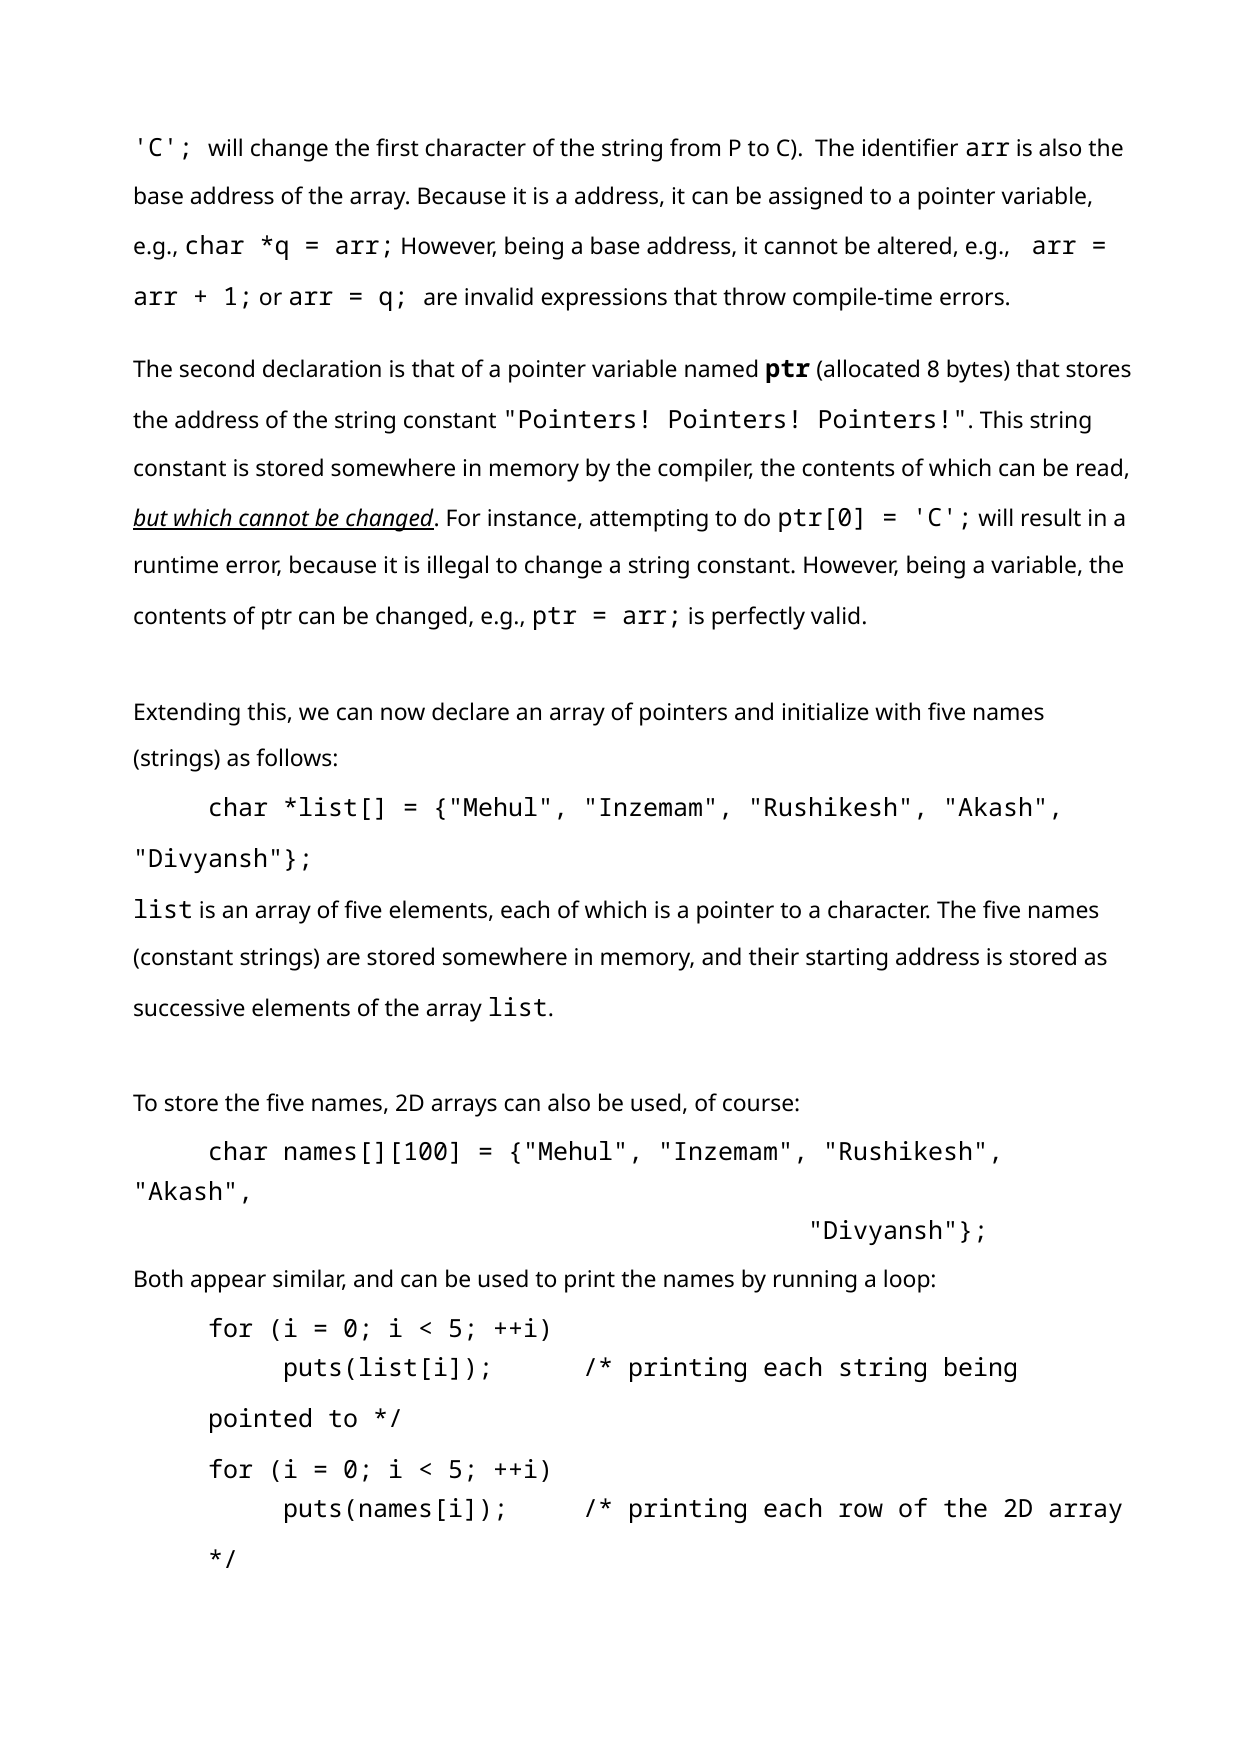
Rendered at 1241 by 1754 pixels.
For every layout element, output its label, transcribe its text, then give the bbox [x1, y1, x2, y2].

text 'C'; will change the first character of the string from P to C). The identifier arr is also the base address of the array. Because it is a address, it can be assigned to a pointer variable, e.g., char *q = arr; However, being a base address, it cannot be altered, e.g., arr = arr + 1; or arr = q; are invalid expressions that throw compile-time errors. [133, 130, 1137, 313]
text puts(list[i]); /* printing each string being pointed to */ [208, 1349, 1137, 1434]
text The second declaration is that of a pointer variable named ptr (allocated 8 bytes) that stores the address of the string constant "Pointers! Pointers! Pointers!". This string constant is stored somewhere in memory by the compiler, the contents of which can be read, but which cannot be changed. For instance, attempting to do ptr[0] = 'C'; will result in a runtime error, because it is illegal to change a string constant. However, being a variable, the contents of ptr can be changed, e.g., ptr = arr; is perfectly valid. [133, 351, 1137, 632]
text Both appear similar, and can be used to print the names by running a loop: [133, 1263, 1137, 1295]
text list is an array of five elements, each of which is a pointer to a character. The five names (constant strings) are stored somewhere in memory, and their starting address is stored as successive elements of the array list. [133, 891, 1137, 1023]
text To store the five names, 2D arrays can also be used, of course: [133, 1087, 1137, 1118]
text char names[][100] = {"Mehul", "Inzemam", "Rushikesh", "Akash", [133, 1134, 1137, 1207]
text for (i = 0; i < 5; ++i) [133, 1310, 1137, 1344]
text "Divyansh"}; [733, 1212, 1137, 1246]
text Extending this, we can now declare an array of pointers and initialize with five names (strings) as follows: [133, 696, 1137, 774]
text puts(names[i]); /* printing each row of the 2D array */ [208, 1491, 1137, 1576]
text char *list[] = {"Mehul", "Inzemam", "Rushikesh", "Akash", "Divyansh"}; [133, 789, 1137, 874]
text for (i = 0; i < 5; ++i) [133, 1452, 1137, 1486]
